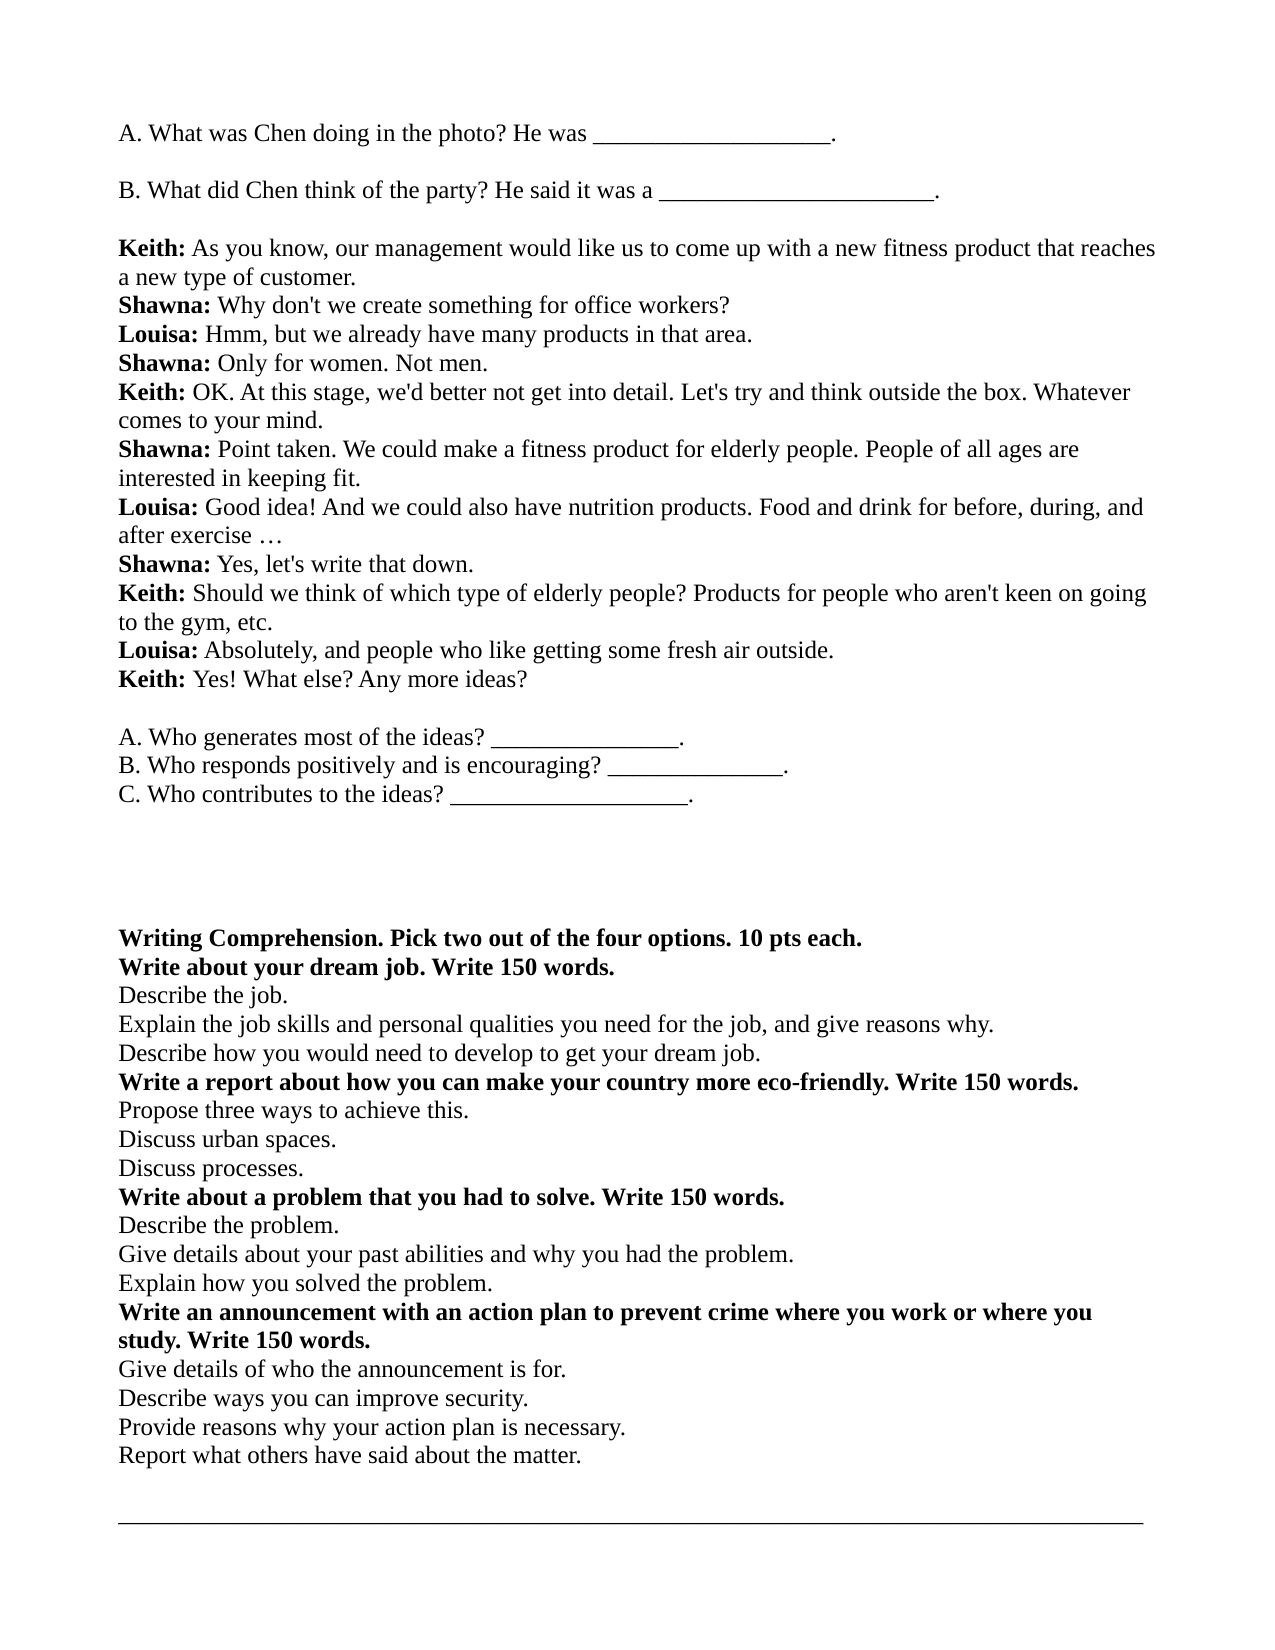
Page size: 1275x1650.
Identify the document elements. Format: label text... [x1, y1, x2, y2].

text Discuss urban spaces. [118, 1124, 1157, 1153]
text A. Who generates most of the ideas? _______________. [118, 722, 1157, 751]
text Write about your dream job. Write 150 words. [118, 952, 1157, 981]
text Propose three ways to achieve this. [118, 1096, 1157, 1124]
text Write about a problem that you had to solve. Write 150 words. [118, 1182, 1157, 1211]
text A. What was Chen doing in the photo? He was ___________________. [118, 118, 1157, 147]
text B. Who responds positively and is encouraging? ______________. [118, 751, 1157, 779]
text Keith: Should we think of which type of elderly people? Products for people who aren't keen on going to the gym, etc. [118, 578, 1157, 636]
text Describe how you would need to develop to get your dream job. [118, 1038, 1157, 1067]
text Write a report about how you can make your country more eco-friendly. Write 150 words. [118, 1067, 1157, 1096]
text Describe the problem. [118, 1211, 1157, 1239]
text Give details of who the announcement is for. [118, 1354, 1157, 1383]
text Shawna: Why don't we create something for office workers? [118, 291, 1157, 319]
text Write an announcement with an action plan to prevent crime where you work or where you study. Write 150 words. [118, 1297, 1157, 1354]
text Give details about your past abilities and why you had the problem. [118, 1239, 1157, 1268]
text Shawna: Point taken. We could make a fitness product for elderly people. People of all ages are interested in keeping fit. [118, 434, 1157, 492]
text Louisa: Hmm, but we already have many products in that area. [118, 319, 1157, 348]
text Keith: Yes! What else? Any more ideas? [118, 664, 1157, 693]
text C. Who contributes to the ideas? ___________________. [118, 779, 1157, 808]
text Provide reasons why your action plan is necessary. [118, 1412, 1157, 1441]
text Report what others have said about the matter. [118, 1441, 1157, 1469]
text B. What did Chen think of the party? He said it was a ______________________. [118, 176, 1157, 204]
text Shawna: Only for women. Not men. [118, 348, 1157, 377]
text Louisa: Absolutely, and people who like getting some fresh air outside. [118, 636, 1157, 664]
text Shawna: Yes, let's write that down. [118, 549, 1157, 578]
text Explain the job skills and personal qualities you need for the job, and give reasons why. [118, 1009, 1157, 1038]
text Writing Comprehension. Pick two out of the four options. 10 pts each. [118, 923, 1157, 952]
text Explain how you solved the problem. [118, 1268, 1157, 1297]
text Keith: OK. At this stage, we'd better not get into detail. Let's try and think outside the box. Whatever comes to your mind. [118, 377, 1157, 434]
text __________________________________________________________________________________ [118, 1498, 1157, 1527]
text Discuss processes. [118, 1153, 1157, 1182]
text Describe the job. [118, 981, 1157, 1009]
text Louisa: Good idea! And we could also have nutrition products. Food and drink for before, during, and after exercise … [118, 492, 1157, 549]
text Describe ways you can improve security. [118, 1383, 1157, 1412]
text Keith: As you know, our management would like us to come up with a new fitness product that reaches a new type of customer. [118, 233, 1157, 291]
